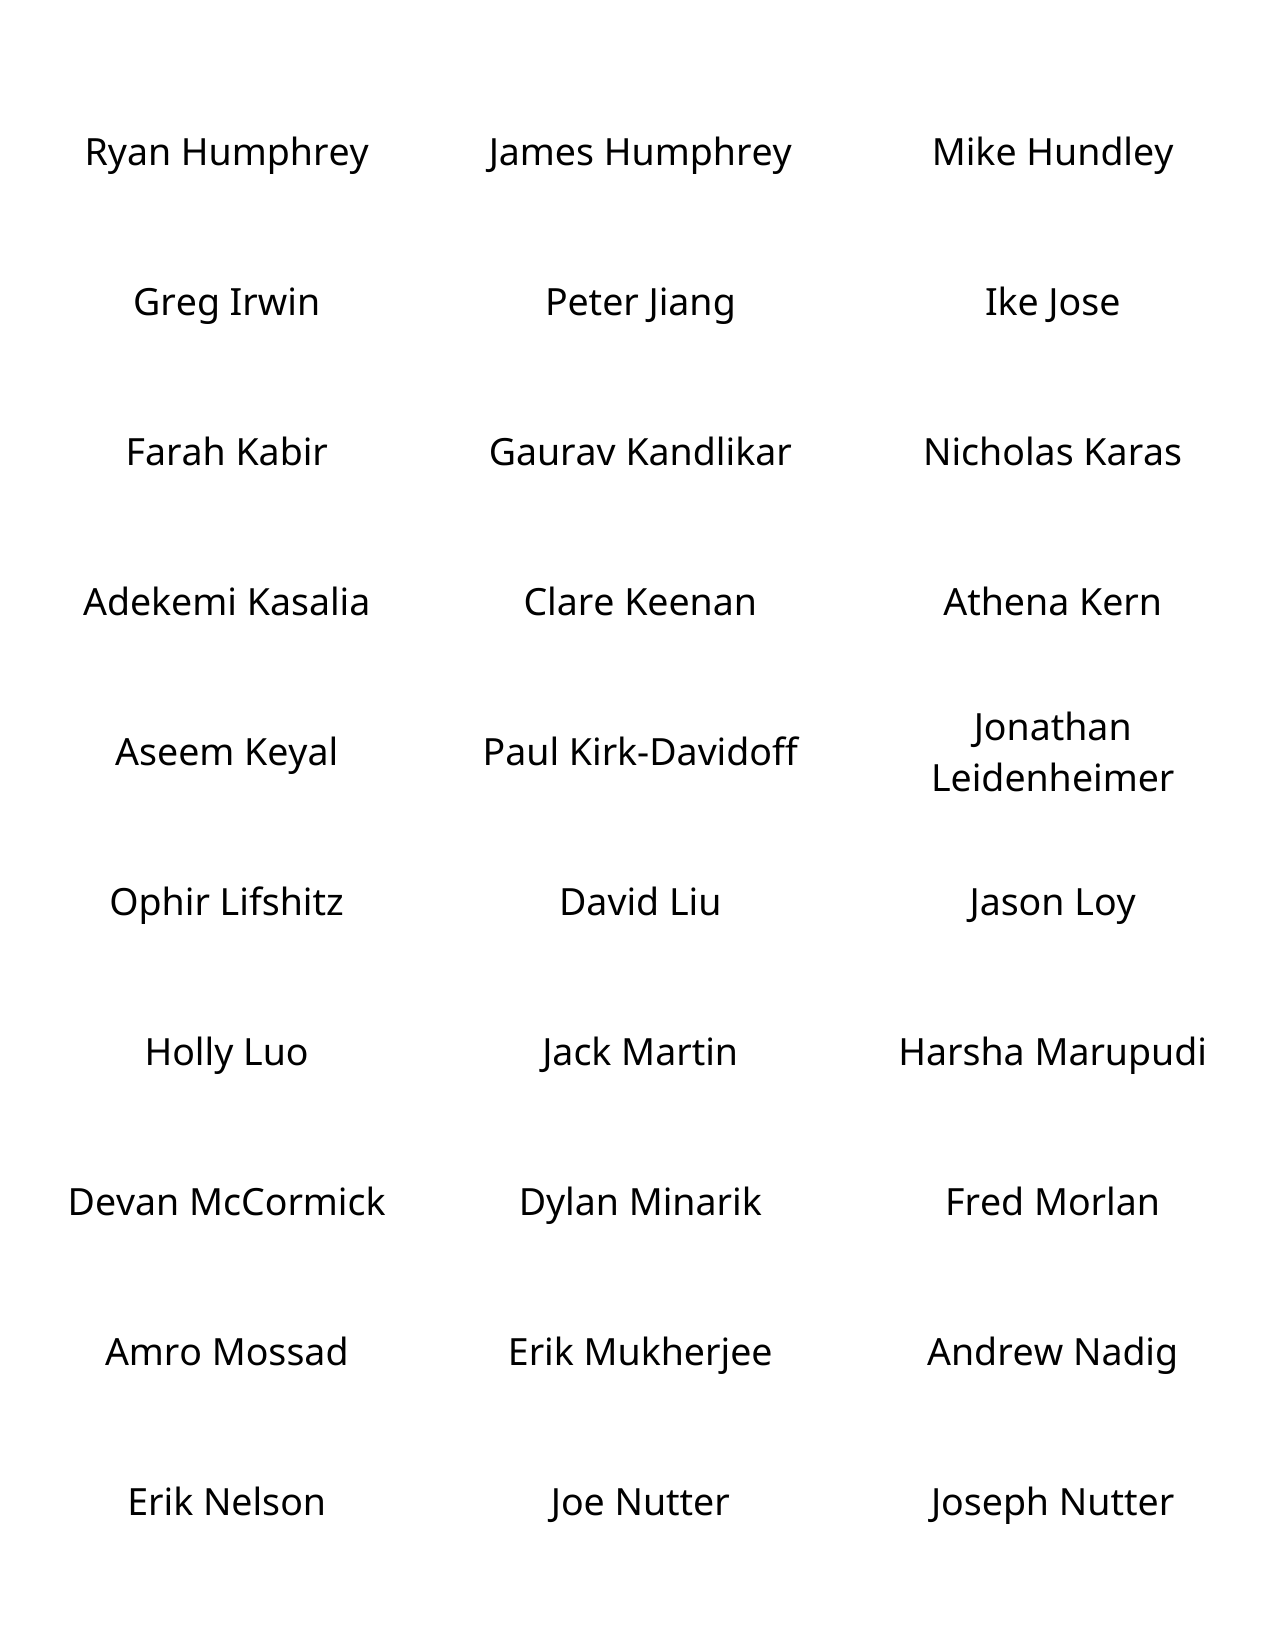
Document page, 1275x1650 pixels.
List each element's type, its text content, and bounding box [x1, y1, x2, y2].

table_cell Paul Kirk-Davidoff [444, 675, 836, 825]
table_cell Nicholas Karas [856, 375, 1248, 525]
table_cell Joe Nutter [444, 1425, 836, 1575]
table_header [836, 77, 856, 1575]
table_cell Ike Jose [856, 225, 1248, 375]
table_cell Jonathan Leidenheimer [856, 675, 1248, 825]
table_cell Jason Loy [856, 825, 1248, 975]
table_cell Dylan Minarik [444, 1125, 836, 1275]
table_cell Devan McCormick [29, 1125, 424, 1275]
table_cell Adekemi Kasalia [29, 525, 424, 675]
table_cell Amro Mossad [29, 1275, 424, 1425]
table_header [424, 77, 444, 1575]
table_cell Peter Jiang [444, 225, 836, 375]
table_cell Holly Luo [29, 975, 424, 1125]
table_cell Erik Mukherjee [444, 1275, 836, 1425]
table_header James Humphrey [444, 75, 836, 225]
table_cell Andrew Nadig [856, 1275, 1248, 1425]
table_header Mike Hundley [856, 75, 1248, 225]
table_cell Farah Kabir [29, 375, 424, 525]
table_cell Fred Morlan [856, 1125, 1248, 1275]
table_cell Clare Keenan [444, 525, 836, 675]
table_cell Athena Kern [856, 525, 1248, 675]
table_cell David Liu [444, 825, 836, 975]
table_header Ryan Humphrey [29, 75, 424, 225]
table_cell Aseem Keyal [29, 675, 424, 825]
table_cell Greg Irwin [29, 225, 424, 375]
table_cell Jack Martin [444, 975, 836, 1125]
table_cell Ophir Lifshitz [29, 825, 424, 975]
table_cell Harsha Marupudi [856, 975, 1248, 1125]
table_cell Erik Nelson [29, 1425, 424, 1575]
table_cell Gaurav Kandlikar [444, 375, 836, 525]
table_cell Joseph Nutter [856, 1425, 1248, 1575]
